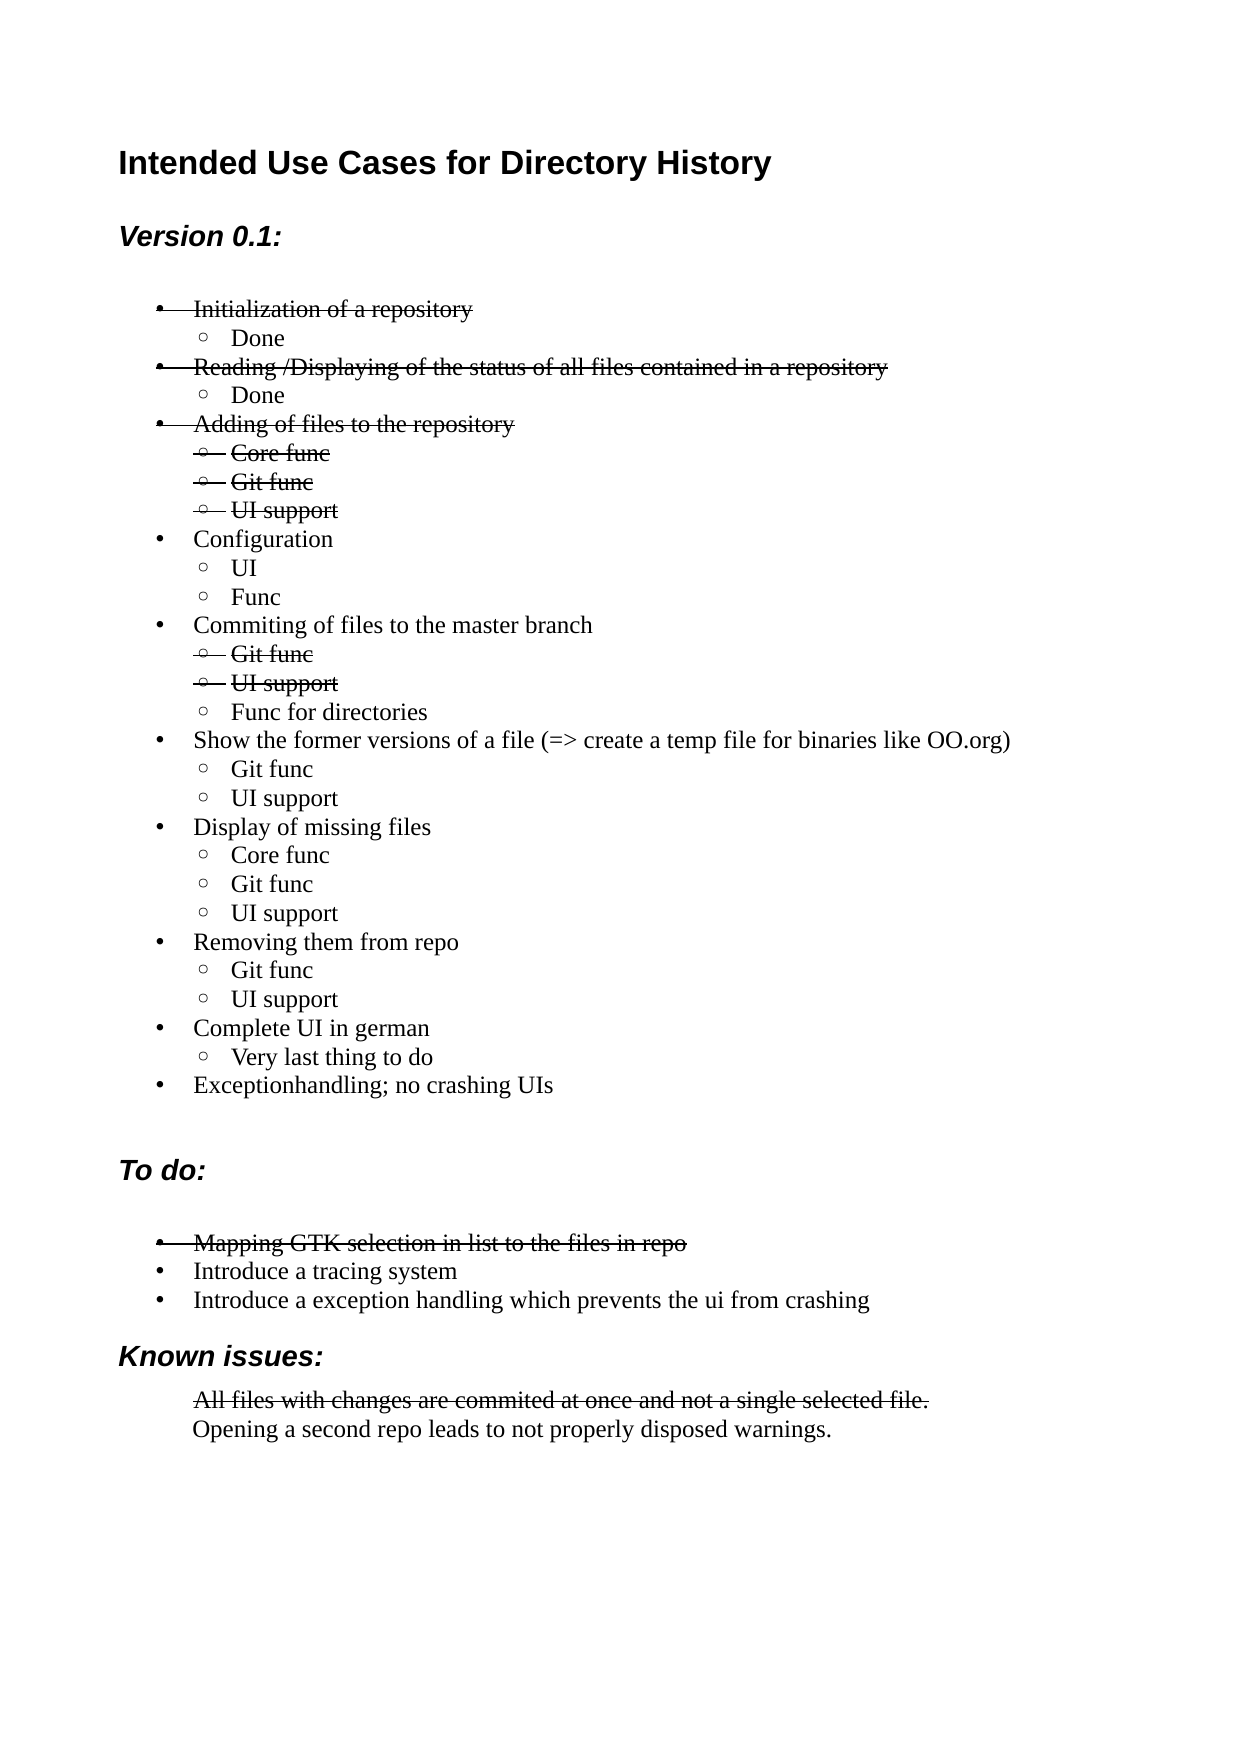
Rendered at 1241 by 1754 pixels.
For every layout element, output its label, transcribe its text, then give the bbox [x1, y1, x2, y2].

list Git func [193, 754, 1122, 783]
text Opening a second repo leads to not properly disposed warnings. [118, 1414, 1122, 1442]
list UI support [193, 783, 1122, 812]
list Func [193, 582, 1122, 610]
list Core func [193, 438, 1122, 467]
list Initialization of a repository [156, 294, 1122, 323]
list UI support [193, 898, 1122, 927]
subtitle Version 0.1: [118, 219, 1122, 253]
list Commiting of files to the master branch [156, 610, 1122, 639]
list Removing them from repo [156, 927, 1122, 955]
list Func for directories [193, 697, 1122, 725]
list Mapping GTK selection in list to the files in repo [156, 1228, 1122, 1256]
subtitle Intended Use Cases for Directory History [118, 143, 1122, 182]
list UI support [193, 668, 1122, 697]
list Introduce a tracing system [156, 1256, 1122, 1285]
list Introduce a exception handling which prevents the ui from crashing [156, 1285, 1122, 1314]
list Very last thing to do [193, 1042, 1122, 1070]
list UI support [193, 984, 1122, 1013]
list All files with changes are commited at once and not a single selected file. [156, 1385, 1122, 1414]
list Git func [193, 955, 1122, 984]
list Core func [193, 840, 1122, 869]
subtitle To do: [118, 1153, 1122, 1186]
list Git func [193, 639, 1122, 668]
list Adding of files to the repository [156, 409, 1122, 438]
list Done [193, 323, 1122, 352]
list Git func [193, 467, 1122, 495]
list Exceptionhandling; no crashing UIs [156, 1070, 1122, 1099]
list UI [193, 553, 1122, 582]
subtitle Known issues: [118, 1339, 1122, 1372]
list Reading /Displaying of the status of all files contained in a repository [156, 352, 1122, 380]
list Configuration [156, 524, 1122, 553]
list Display of missing files [156, 812, 1122, 840]
list Complete UI in german [156, 1013, 1122, 1042]
list Show the former versions of a file (=> create a temp file for binaries like OO.org) [156, 725, 1122, 754]
list Done [193, 380, 1122, 409]
list UI support [193, 495, 1122, 524]
list Git func [193, 869, 1122, 898]
